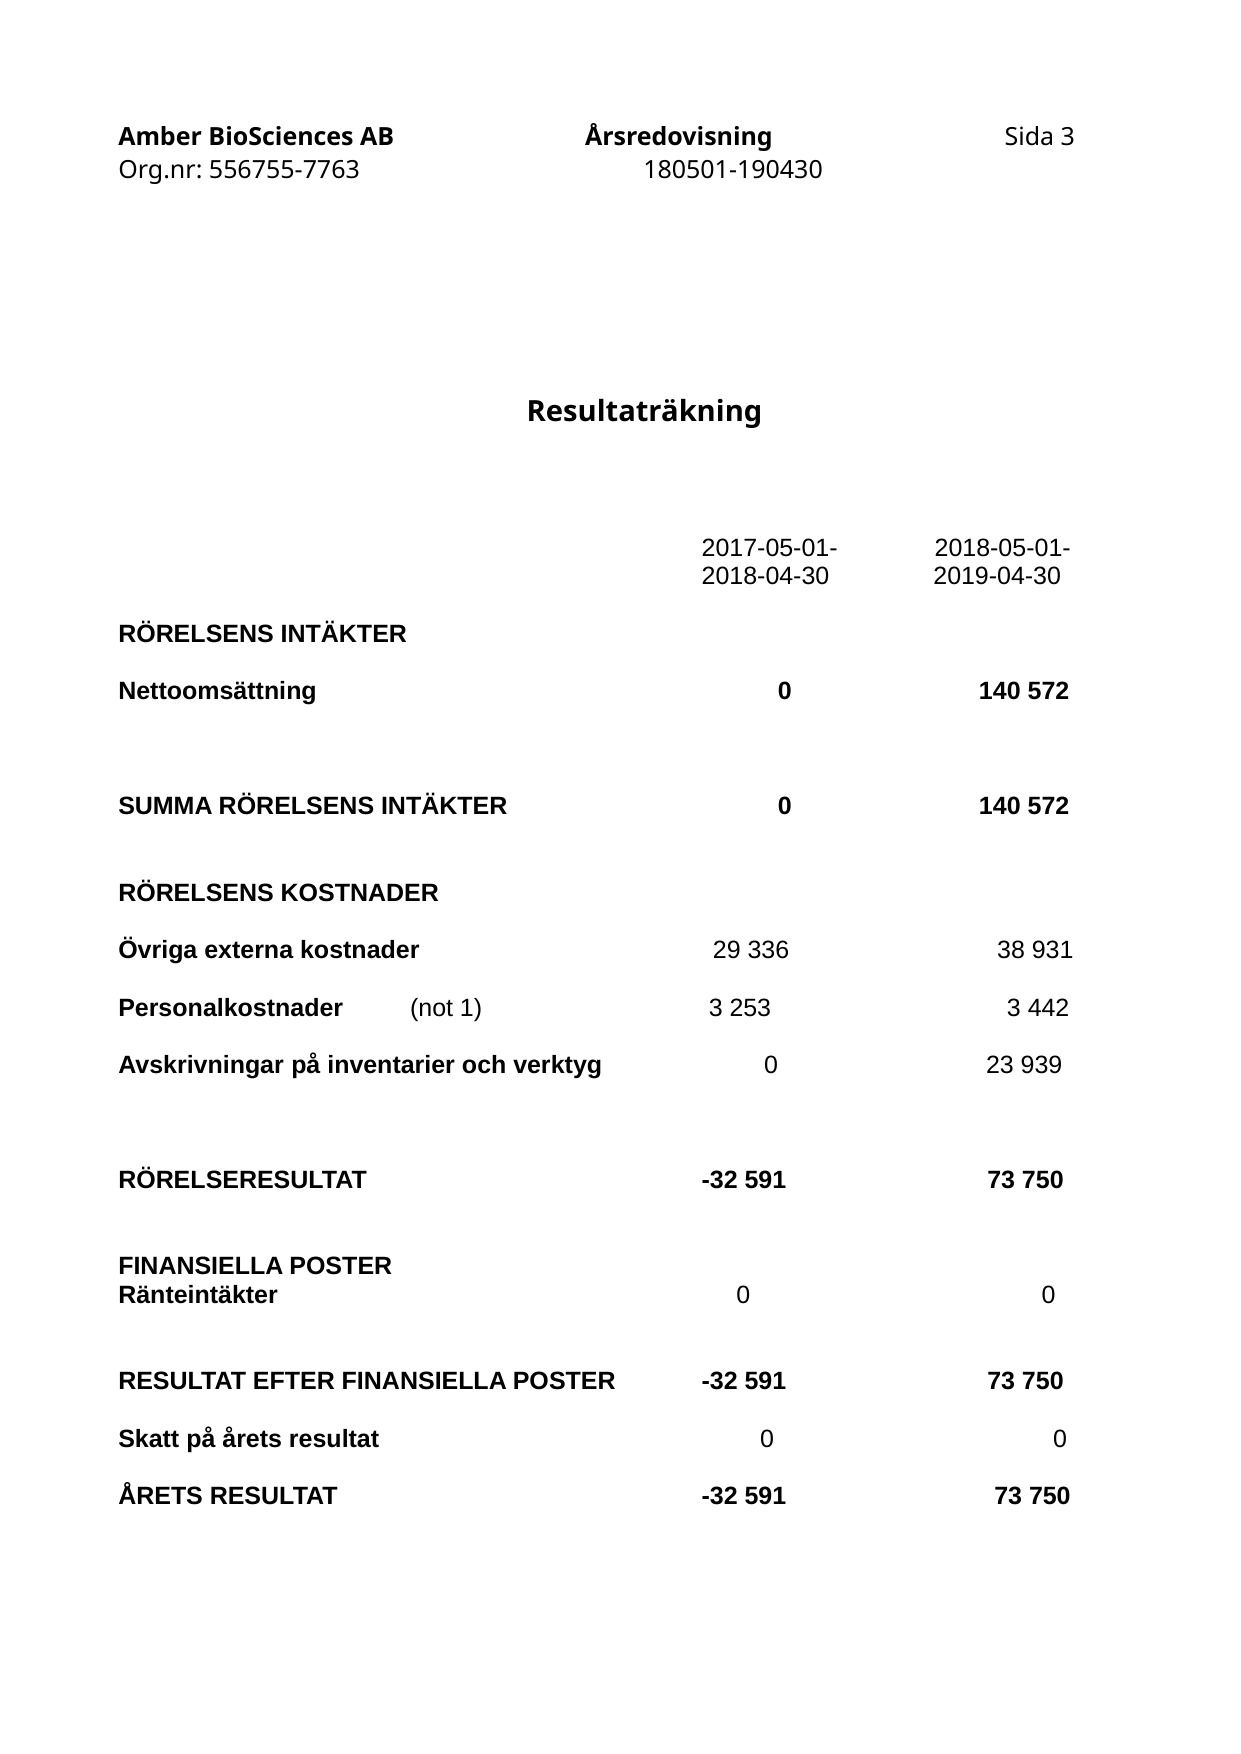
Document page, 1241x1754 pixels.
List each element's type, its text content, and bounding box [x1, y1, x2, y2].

text Ränteintäkter 0 0 [118, 1280, 1122, 1309]
text Skatt på årets resultat 0 0 [118, 1424, 1122, 1452]
text RÖRELSERESULTAT -32 591 73 750 [118, 1165, 1122, 1194]
text RÖRELSENS INTÄKTER [118, 619, 1122, 647]
text Resultaträkning [118, 391, 1122, 430]
text Amber BioSciences AB Årsredovisning Sida 3 [118, 118, 1122, 152]
text SUMMA RÖRELSENS INTÄKTER 0 140 572 [118, 791, 1122, 820]
text Nettoomsättning 0 140 572 [118, 676, 1122, 734]
text Övriga externa kostnader 29 336 38 931 [118, 935, 1122, 964]
text FINANSIELLA POSTER [118, 1251, 1122, 1280]
text Org.nr: 556755-7763 180501-190430 [118, 152, 1122, 186]
text 2017-05-01- 2018-05-01- [118, 532, 1122, 561]
text Avskrivningar på inventarier och verktyg 0 23 939 [118, 1050, 1122, 1079]
text RESULTAT EFTER FINANSIELLA POSTER -32 591 73 750 [118, 1366, 1122, 1395]
text ÅRETS RESULTAT -32 591 73 750 [118, 1481, 1122, 1510]
text RÖRELSENS KOSTNADER [118, 877, 1122, 906]
text Personalkostnader (not 1) 3 253 3 442 [118, 992, 1122, 1021]
text 2018-04-30 2019-04-30 [118, 561, 1122, 590]
